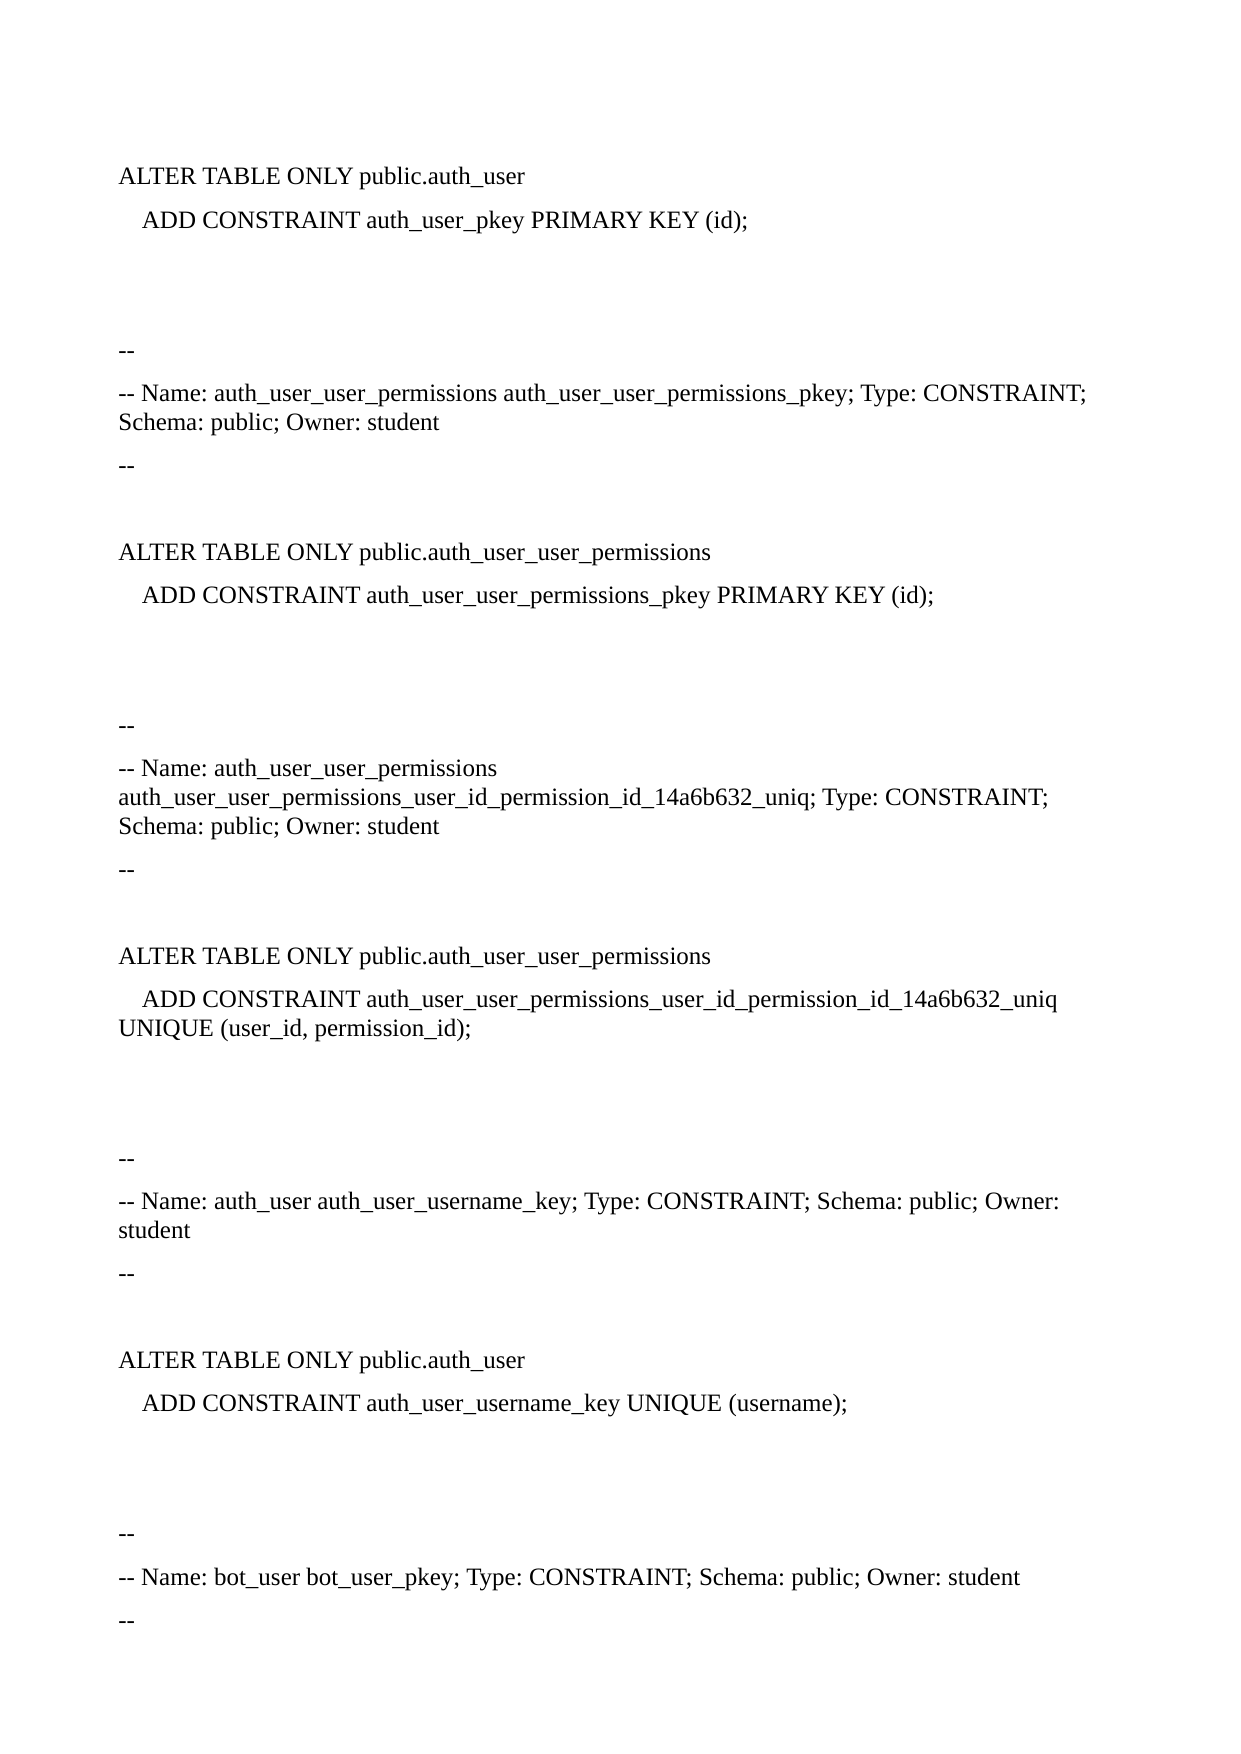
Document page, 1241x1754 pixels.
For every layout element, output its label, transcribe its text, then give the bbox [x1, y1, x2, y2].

text -- [118, 1605, 1122, 1634]
text -- Name: auth_user_user_permissions auth_user_user_permissions_pkey; Type: CONSTRAINT; Schema: public; Owner: student [118, 378, 1122, 436]
text ALTER TABLE ONLY public.auth_user [118, 161, 1122, 190]
text ADD CONSTRAINT auth_user_user_permissions_pkey PRIMARY KEY (id); [118, 580, 1122, 609]
text ALTER TABLE ONLY public.auth_user_user_permissions [118, 941, 1122, 970]
text -- [118, 1258, 1122, 1287]
text -- Name: auth_user auth_user_username_key; Type: CONSTRAINT; Schema: public; Owner: student [118, 1186, 1122, 1244]
text -- [118, 450, 1122, 479]
text ADD CONSTRAINT auth_user_user_permissions_user_id_permission_id_14a6b632_uniq UNIQUE (user_id, permission_id); [118, 984, 1122, 1042]
text -- [118, 710, 1122, 739]
text -- Name: auth_user_user_permissions auth_user_user_permissions_user_id_permission_id_14a6b632_uniq; Type: CONSTRAINT; Schema: public; Owner: student [118, 753, 1122, 840]
text -- [118, 1143, 1122, 1172]
text -- [118, 335, 1122, 363]
text ADD CONSTRAINT auth_user_pkey PRIMARY KEY (id); [118, 205, 1122, 233]
text ADD CONSTRAINT auth_user_username_key UNIQUE (username); [118, 1388, 1122, 1417]
text -- [118, 854, 1122, 883]
text -- Name: bot_user bot_user_pkey; Type: CONSTRAINT; Schema: public; Owner: student [118, 1562, 1122, 1591]
text ALTER TABLE ONLY public.auth_user_user_permissions [118, 537, 1122, 566]
text ALTER TABLE ONLY public.auth_user [118, 1345, 1122, 1374]
text -- [118, 1518, 1122, 1547]
